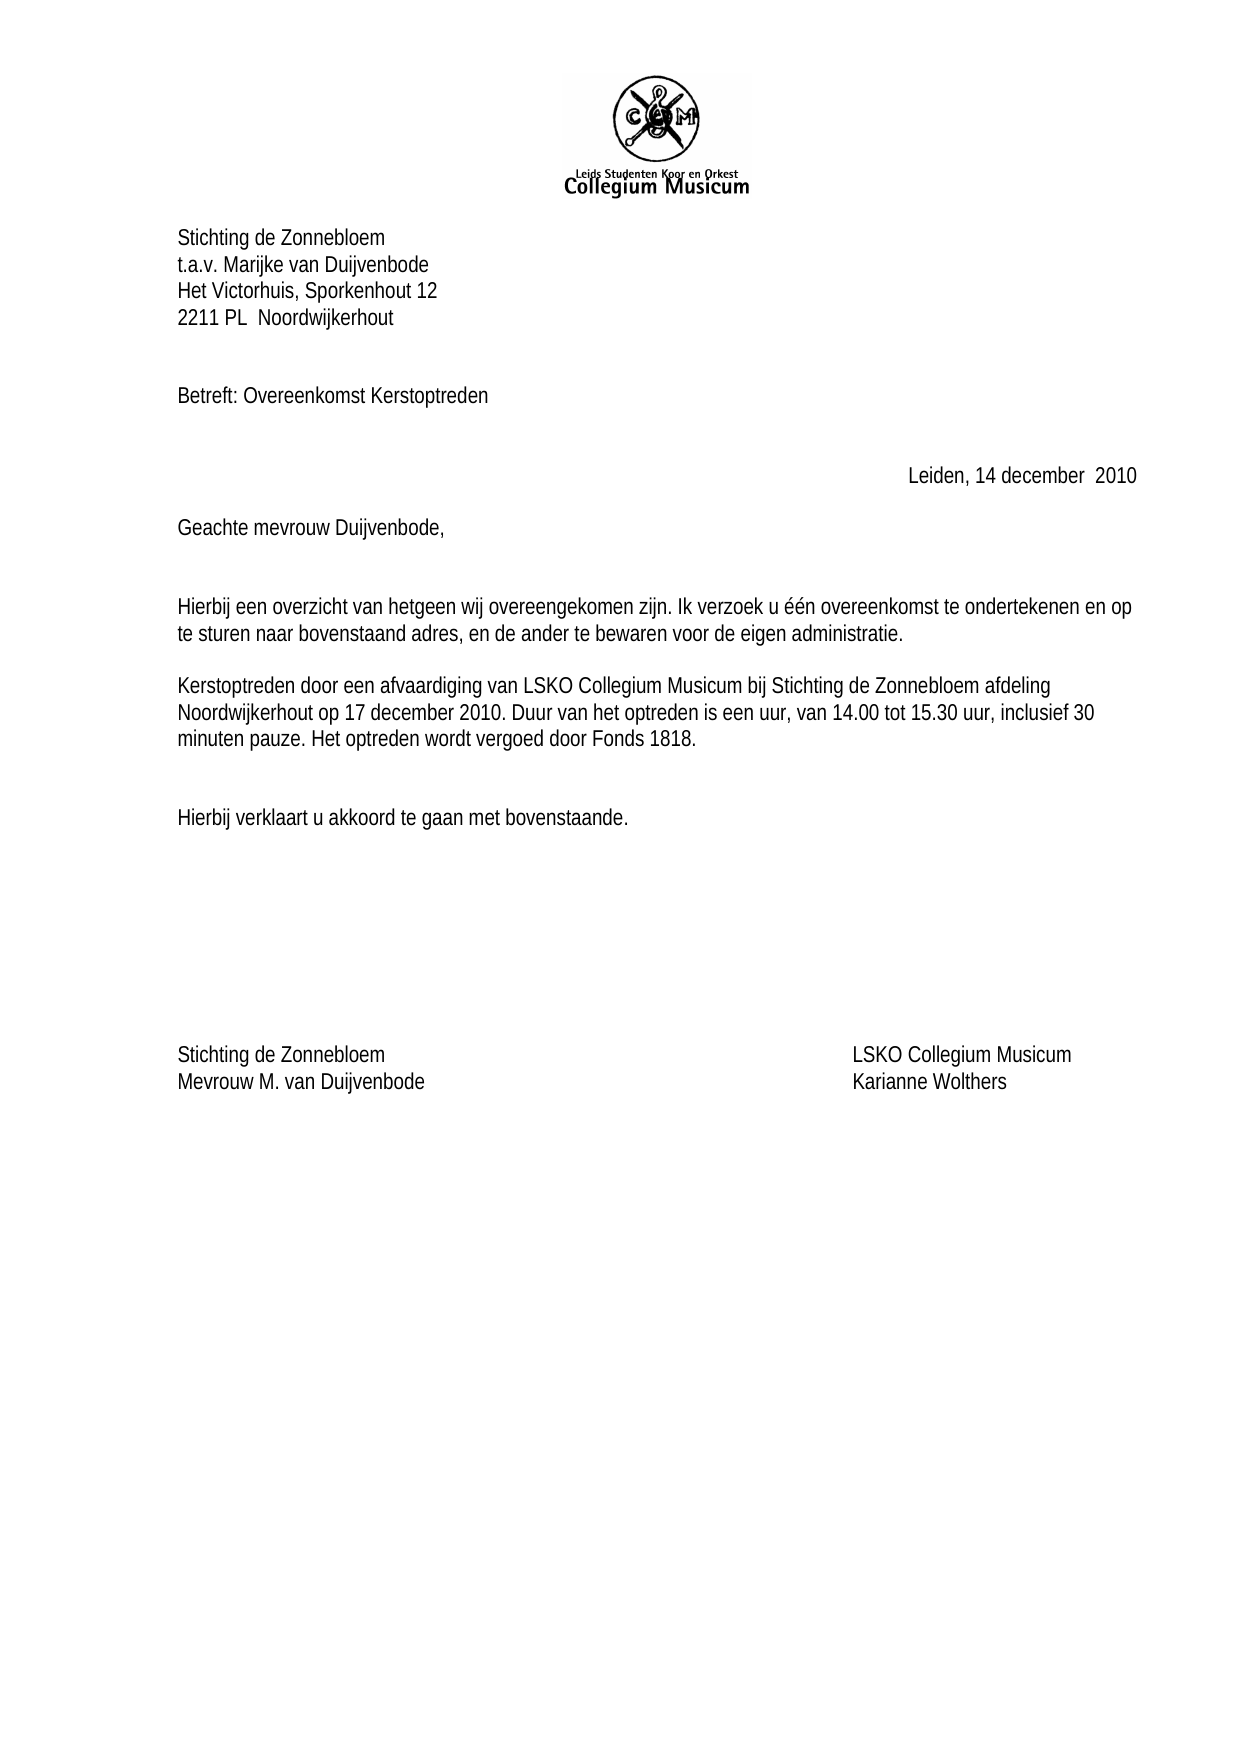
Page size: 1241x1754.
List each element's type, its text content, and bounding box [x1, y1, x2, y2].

text Hierbij een overzicht van hetgeen wij overeengekomen zijn. Ik verzoek u één overeenkomst te ondertekenen en op te sturen naar bovenstaand adres, en de ander te bewaren voor de eigen administratie. [177, 593, 1137, 646]
picture [561, 73, 753, 199]
text Geachte mevrouw Duijvenbode, [177, 514, 1137, 541]
text Hierbij verklaart u akkoord te gaan met bovenstaande. [177, 804, 1137, 831]
text Betreft: Overeenkomst Kerstoptreden [177, 382, 1137, 409]
text t.a.v. Marijke van Duijvenbode [177, 251, 1137, 277]
text Het Victorhuis, Sporkenhout 12 [177, 277, 1137, 303]
text Stichting de Zonnebloem LSKO Collegium Musicum [177, 1041, 1137, 1068]
text 2211 PL Noordwijkerhout [177, 303, 1137, 330]
text Kerstoptreden door een afvaardiging van LSKO Collegium Musicum bij Stichting de Zonnebloem afdeling Noordwijkerhout op 17 december 2010. Duur van het optreden is een uur, van 14.00 tot 15.30 uur, inclusief 30 minuten pauze. Het optreden wordt vergoed door Fonds 1818. [177, 672, 1137, 751]
text Leiden, 14 december 2010 [177, 462, 1137, 488]
text Mevrouw M. van Duijvenbode Karianne Wolthers [177, 1068, 1137, 1094]
text Stichting de Zonnebloem [177, 224, 1137, 251]
